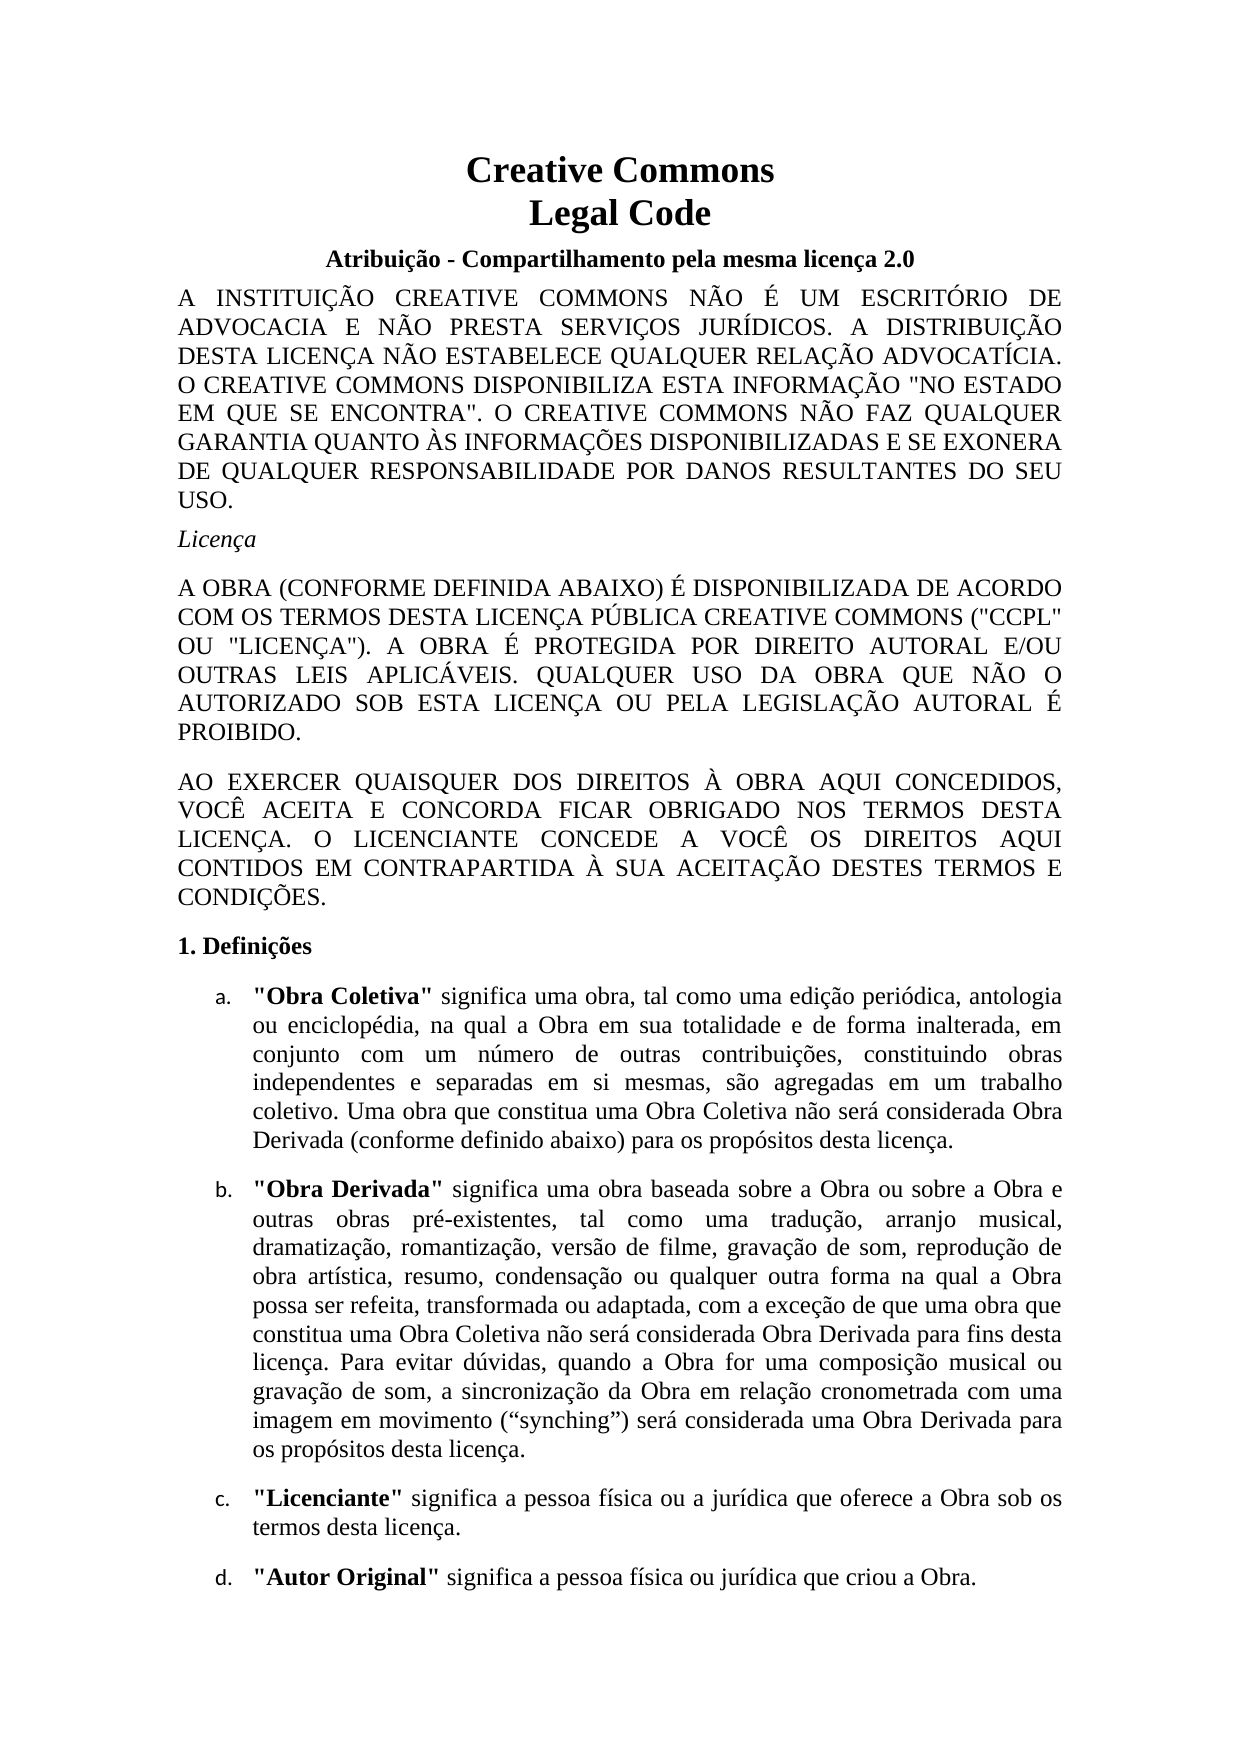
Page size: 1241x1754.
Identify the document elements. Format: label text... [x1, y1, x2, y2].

text 1. Definições [177, 931, 1063, 960]
text AO EXERCER QUAISQUER DOS DIREITOS À OBRA AQUI CONCEDIDOS, VOCÊ ACEITA E CONCORDA FICAR OBRIGADO NOS TERMOS DESTA LICENÇA. O LICENCIANTE CONCEDE A VOCÊ OS DIREITOS AQUI CONTIDOS EM CONTRAPARTIDA À SUA ACEITAÇÃO DESTES TERMOS E CONDIÇÕES. [177, 767, 1063, 911]
list "Obra Coletiva" significa uma obra, tal como uma edição periódica, antologia ou enciclopédia, na qual a Obra em sua totalidade e de forma inalterada, em conjunto com um número de outras contribuições, constituindo obras independentes e separadas em si mesmas, são agregadas em um trabalho coletivo. Uma obra que constitua uma Obra Coletiva não será considerada Obra Derivada (conforme definido abaixo) para os propósitos desta licença. [215, 981, 1063, 1154]
text Atribuição - Compartilhamento pela mesma licença 2.0 [177, 244, 1063, 273]
text Legal Code [177, 191, 1063, 234]
list "Obra Derivada" significa uma obra baseada sobre a Obra ou sobre a Obra e outras obras pré-existentes, tal como uma tradução, arranjo musical, dramatização, romantização, versão de filme, gravação de som, reprodução de obra artística, resumo, condensação ou qualquer outra forma na qual a Obra possa ser refeita, transformada ou adaptada, com a exceção de que uma obra que constitua uma Obra Coletiva não será considerada Obra Derivada para fins desta licença. Para evitar dúvidas, quando a Obra for uma composição musical ou gravação de som, a sincronização da Obra em relação cronometrada com uma imagem em movimento (“synching”) será considerada uma Obra Derivada para os propósitos desta licença. [215, 1174, 1063, 1462]
list "Autor Original" significa a pessoa física ou jurídica que criou a Obra. [215, 1562, 1063, 1591]
text Licença [177, 524, 1063, 553]
text A INSTITUIÇÃO CREATIVE COMMONS NÃO É UM ESCRITÓRIO DE ADVOCACIA E NÃO PRESTA SERVIÇOS JURÍDICOS. A DISTRIBUIÇÃO DESTA LICENÇA NÃO ESTABELECE QUALQUER RELAÇÃO ADVOCATÍCIA. O CREATIVE COMMONS DISPONIBILIZA ESTA INFORMAÇÃO "NO ESTADO EM QUE SE ENCONTRA". O CREATIVE COMMONS NÃO FAZ QUALQUER GARANTIA QUANTO ÀS INFORMAÇÕES DISPONIBILIZADAS E SE EXONERA DE QUALQUER RESPONSABILIDADE POR DANOS RESULTANTES DO SEU USO. [177, 283, 1063, 513]
text A OBRA (CONFORME DEFINIDA ABAIXO) É DISPONIBILIZADA DE ACORDO COM OS TERMOS DESTA LICENÇA PÚBLICA CREATIVE COMMONS ("CCPL" OU "LICENÇA"). A OBRA É PROTEGIDA POR DIREITO AUTORAL E/OU OUTRAS LEIS APLICÁVEIS. QUALQUER USO DA OBRA QUE NÃO O AUTORIZADO SOB ESTA LICENÇA OU PELA LEGISLAÇÃO AUTORAL É PROIBIDO. [177, 573, 1063, 746]
text Creative Commons [177, 148, 1063, 191]
list "Licenciante" significa a pessoa física ou a jurídica que oferece a Obra sob os termos desta licença. [215, 1483, 1063, 1541]
